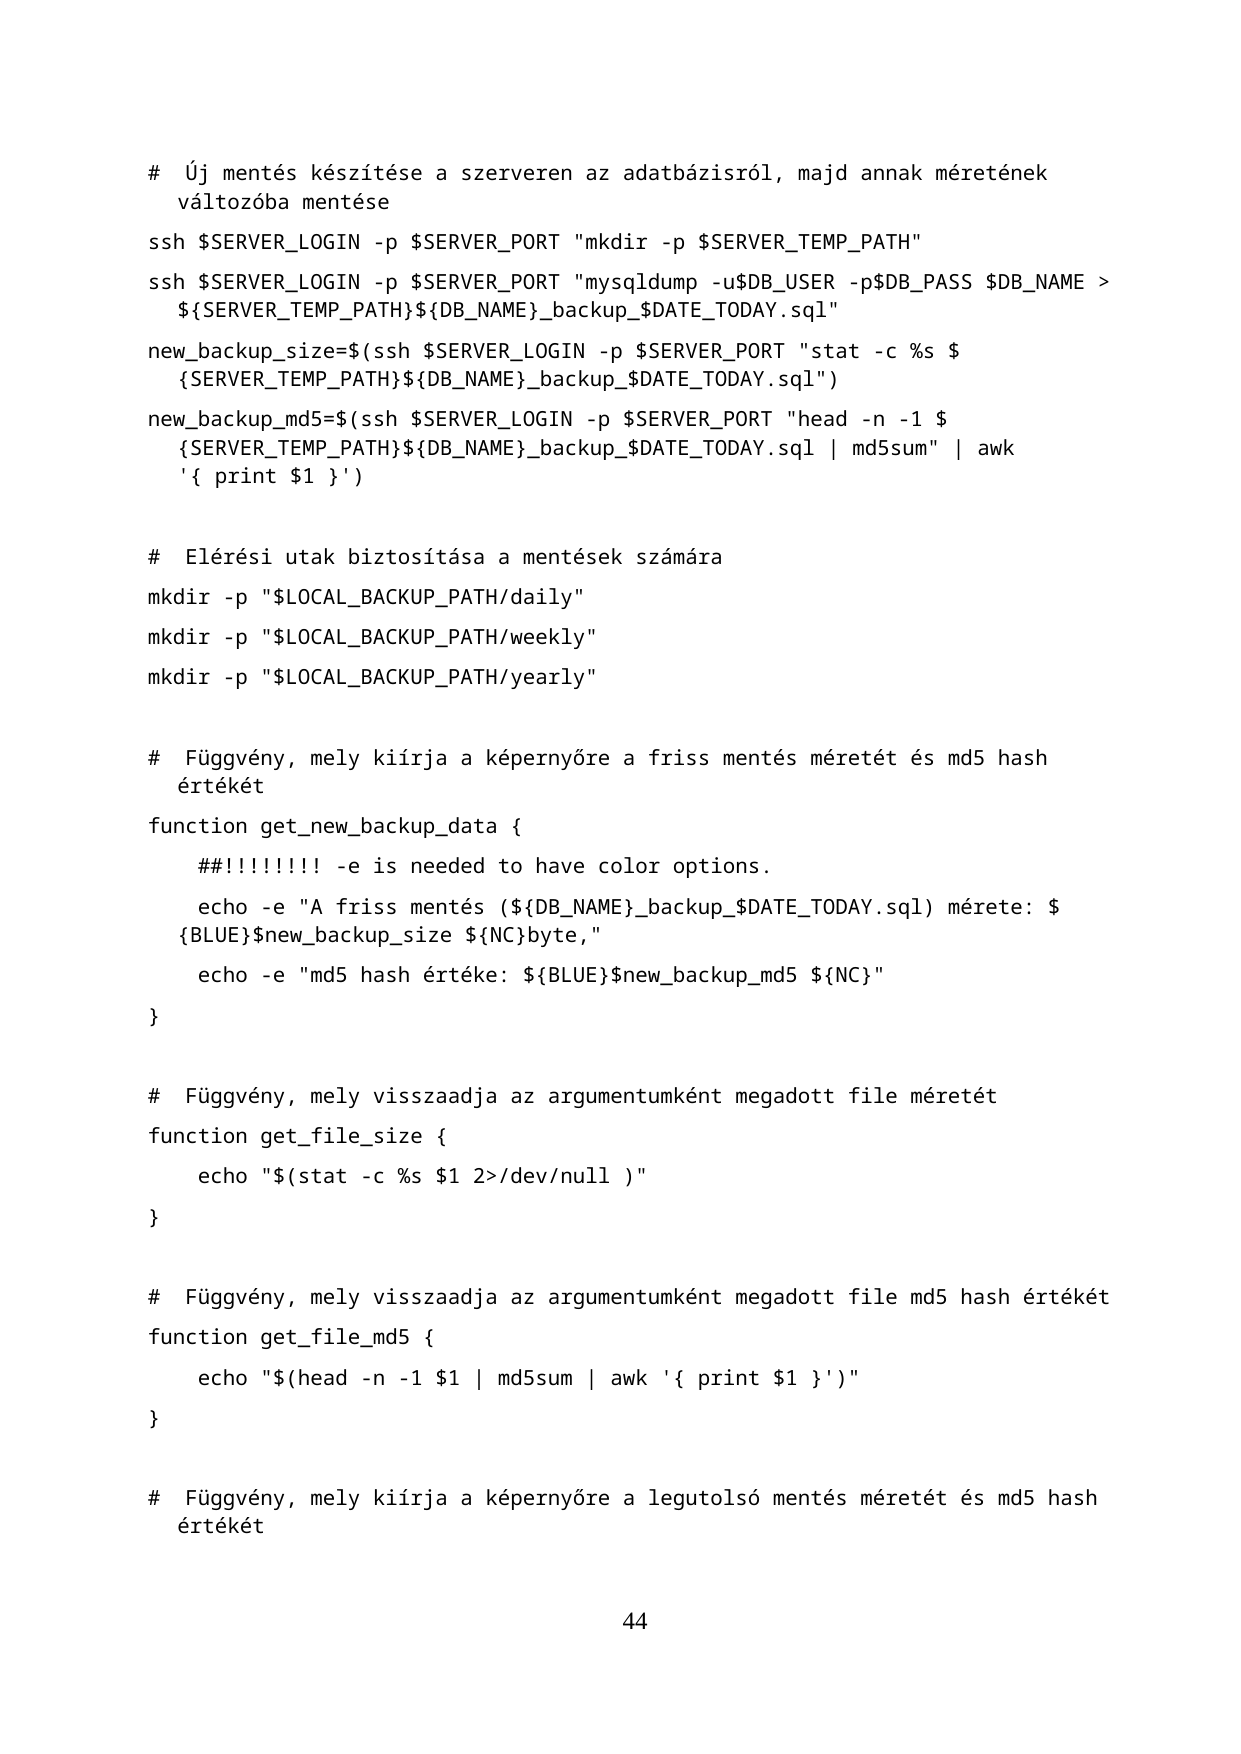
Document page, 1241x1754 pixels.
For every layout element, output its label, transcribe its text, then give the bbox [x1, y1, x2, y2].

text echo "$(stat -c %s $1 2>/dev/null )" [148, 1162, 1122, 1190]
text } [148, 1403, 1122, 1431]
text mkdir -p "$LOCAL_BACKUP_PATH/weekly" [148, 622, 1122, 651]
text } [148, 1202, 1122, 1230]
text # Elérési utak biztosítása a mentések számára [148, 542, 1122, 570]
text function get_new_backup_data { [148, 811, 1122, 840]
text } [148, 1001, 1122, 1029]
text ssh $SERVER_LOGIN -p $SERVER_PORT "mkdir -p $SERVER_TEMP_PATH" [148, 227, 1122, 255]
text # Függvény, mely visszaadja az argumentumként megadott file md5 hash értékét [148, 1282, 1122, 1311]
text # Függvény, mely kiírja a képernyőre a friss mentés méretét és md5 hash értékét [148, 743, 1122, 800]
text ssh $SERVER_LOGIN -p $SERVER_PORT "mysqldump -u$DB_USER -p$DB_PASS $DB_NAME > ${SERVER_TEMP_PATH}${DB_NAME}_backup_$DATE_TODAY.sql" [148, 267, 1122, 324]
text # Függvény, mely visszaadja az argumentumként megadott file méretét [148, 1081, 1122, 1109]
text echo "$(head -n -1 $1 | md5sum | awk '{ print $1 }')" [148, 1363, 1122, 1391]
text mkdir -p "$LOCAL_BACKUP_PATH/yearly" [148, 662, 1122, 691]
text mkdir -p "$LOCAL_BACKUP_PATH/daily" [148, 582, 1122, 610]
text new_backup_md5=$(ssh $SERVER_LOGIN -p $SERVER_PORT "head -n -1 ${SERVER_TEMP_PATH}${DB_NAME}_backup_$DATE_TODAY.sql | md5sum" | awk '{ print $1 }') [148, 404, 1122, 490]
text function get_file_size { [148, 1121, 1122, 1150]
text echo -e "md5 hash értéke: ${BLUE}$new_backup_md5 ${NC}" [148, 961, 1122, 989]
text echo -e "A friss mentés (${DB_NAME}_backup_$DATE_TODAY.sql) mérete: ${BLUE}$new_backup_size ${NC}byte," [148, 892, 1122, 949]
text new_backup_size=$(ssh $SERVER_LOGIN -p $SERVER_PORT "stat -c %s ${SERVER_TEMP_PATH}${DB_NAME}_backup_$DATE_TODAY.sql") [148, 336, 1122, 393]
text ##!!!!!!!! -e is needed to have color options. [148, 852, 1122, 880]
text function get_file_md5 { [148, 1322, 1122, 1351]
text # Függvény, mely kiírja a képernyőre a legutolsó mentés méretét és md5 hash értékét [148, 1483, 1122, 1540]
text # Új mentés készítése a szerveren az adatbázisról, majd annak méretének változóba mentése [148, 158, 1122, 215]
